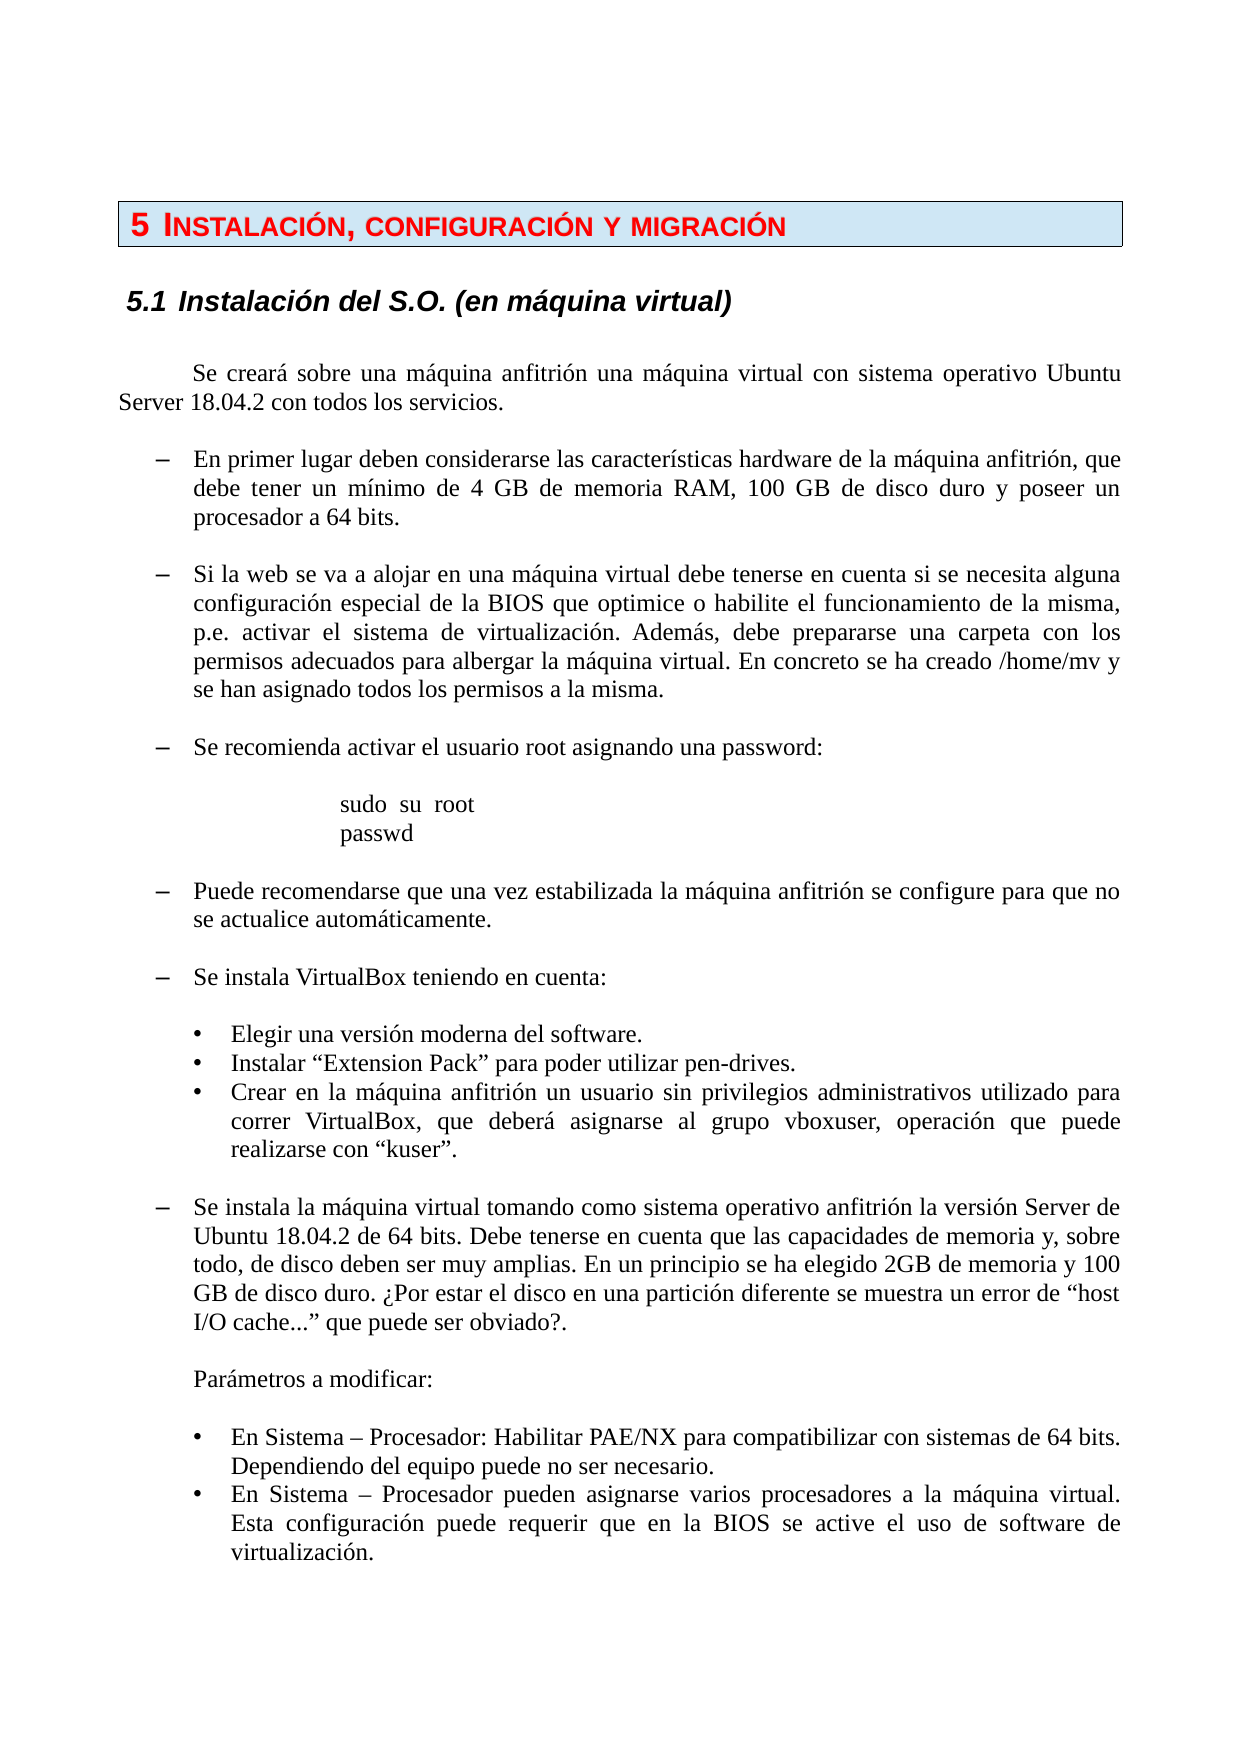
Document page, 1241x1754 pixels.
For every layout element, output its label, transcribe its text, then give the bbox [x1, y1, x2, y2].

list Se instala VirtualBox teniendo en cuenta: [156, 962, 1122, 991]
text passwd [118, 818, 1122, 847]
list En Sistema – Procesador: Habilitar PAE/NX para compatibilizar con sistemas de 64 bits. Dependiendo del equipo puede no ser necesario. [193, 1422, 1122, 1479]
text Se creará sobre una máquina anfitrión una máquina virtual con sistema operativo Ubuntu Server 18.04.2 con todos los servicios. [118, 358, 1122, 416]
list Instalar “Extension Pack” para poder utilizar pen-drives. [193, 1048, 1122, 1077]
subtitle Instalación, configuración y migración [119, 202, 1122, 246]
list Se instala la máquina virtual tomando como sistema operativo anfitrión la versión Server de Ubuntu 18.04.2 de 64 bits. Debe tenerse en cuenta que las capacidades de memoria y, sobre todo, de disco deben ser muy amplias. En un principio se ha elegido 2GB de memoria y 100 GB de disco duro. ¿Por estar el disco en una partición diferente se muestra un error de “host I/O cache...” que puede ser obviado?. [156, 1192, 1122, 1336]
list Crear en la máquina anfitrión un usuario sin privilegios administrativos utilizado para correr VirtualBox, que deberá asignarse al grupo vboxuser, operación que puede realizarse con “kuser”. [193, 1077, 1122, 1163]
list En primer lugar deben considerarse las características hardware de la máquina anfitrión, que debe tener un mínimo de 4 GB de memoria RAM, 100 GB de disco duro y poseer un procesador a 64 bits. [156, 444, 1122, 531]
list Elegir una versión moderna del software. [193, 1019, 1122, 1048]
list Puede recomendarse que una vez estabilizada la máquina anfitrión se configure para que no se actualice automáticamente. [156, 876, 1122, 933]
list En Sistema – Procesador pueden asignarse varios procesadores a la máquina virtual. Esta configuración puede requerir que en la BIOS se active el uso de software de virtualización. [193, 1479, 1122, 1566]
subtitle Instalación del S.O. (en máquina virtual) [118, 283, 1122, 317]
list Si la web se va a alojar en una máquina virtual debe tenerse en cuenta si se necesita alguna configuración especial de la BIOS que optimice o habilite el funcionamiento de la misma, p.e. activar el sistema de virtualización. Además, debe prepararse una carpeta con los permisos adecuados para albergar la máquina virtual. En concreto se ha creado /home/mv y se han asignado todos los permisos a la misma. [156, 559, 1122, 703]
text sudo su root [118, 789, 1122, 818]
list Se recomienda activar el usuario root asignando una password: [156, 732, 1122, 761]
list Parámetros a modificar: [156, 1364, 1122, 1393]
